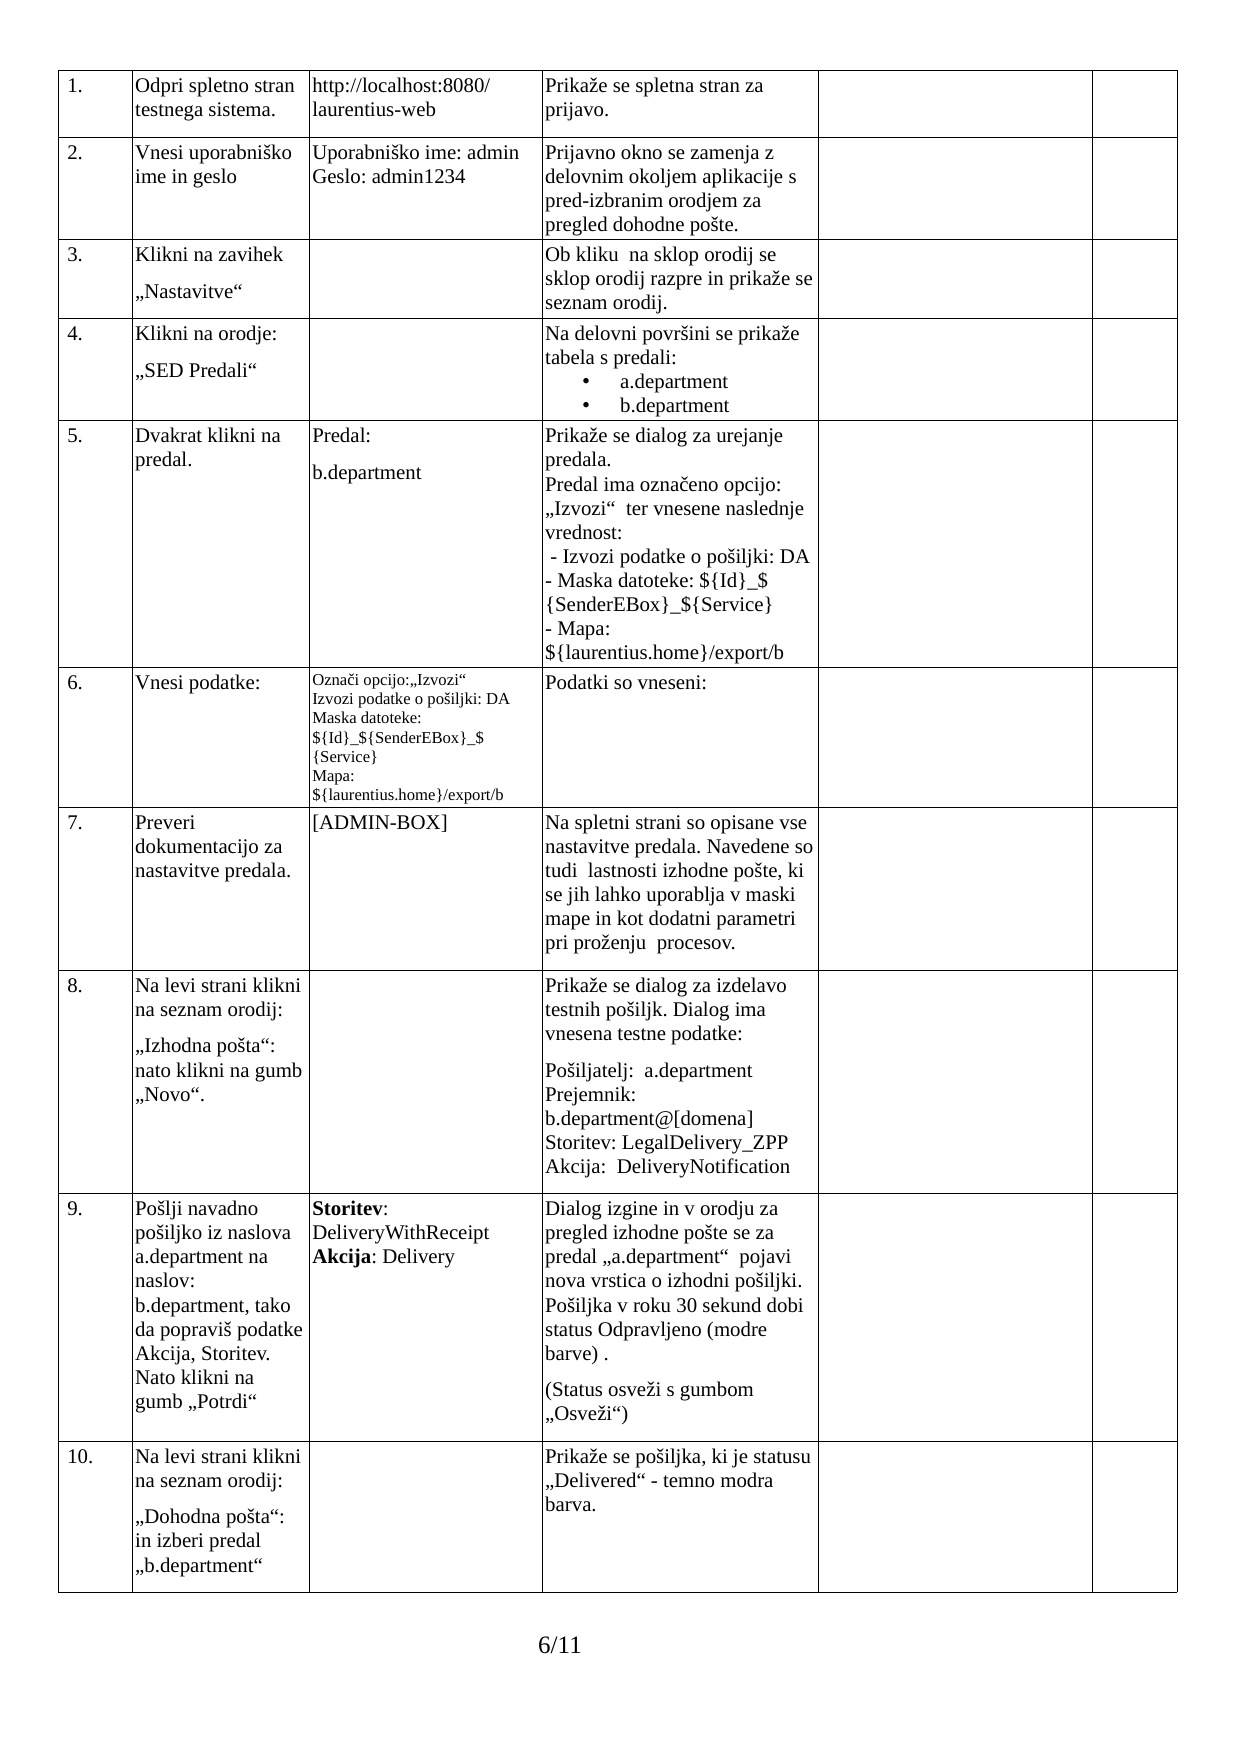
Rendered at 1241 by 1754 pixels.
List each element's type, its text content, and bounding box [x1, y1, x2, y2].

table_cell [819, 808, 1092, 970]
table_cell Označi opcijo:„Izvozi“ Izvozi podatke o pošiljki: DA Maska datoteke: ${Id}_${SenderEBox}_${Service} Mapa: ${laurentius.home}/export/b [310, 668, 542, 807]
table_cell Preveri dokumentacijo za nastavitve predala. [133, 808, 309, 970]
table_cell [819, 138, 1092, 239]
table_cell [819, 1442, 1092, 1592]
table_cell [59, 319, 132, 420]
table_cell [819, 1194, 1092, 1441]
table_cell [59, 1442, 132, 1592]
table_cell Uporabniško ime: admin Geslo: admin1234 [310, 138, 542, 239]
table_cell Pošlji navadno pošiljko iz naslova a.department na naslov: b.department, tako da popraviš podatke Akcija, Storitev. Nato klikni na gumb „Potrdi“ [133, 1194, 309, 1441]
table_cell [1093, 421, 1177, 667]
table_cell Dvakrat klikni na predal. [133, 421, 309, 667]
table_cell Predal: b.department [310, 421, 542, 667]
table_cell Prijavno okno se zamenja z delovnim okoljem aplikacije s pred-izbranim orodjem za pregled dohodne pošte. [543, 138, 818, 239]
table_cell Vnesi uporabniško ime in geslo [133, 138, 309, 239]
table_cell Prikaže se dialog za urejanje predala. Predal ima označeno opcijo: „Izvozi“ ter vnesene naslednje vrednost: - Izvozi podatke o pošiljki: DA - Maska datoteke: ${Id}_${SenderEBox}_${Service} - Mapa: ${laurentius.home}/export/b [543, 421, 818, 667]
table_cell [1093, 138, 1177, 239]
table_cell [310, 971, 542, 1193]
table_cell Prikaže se dialog za izdelavo testnih pošiljk. Dialog ima vnesena testne podatke: Pošiljatelj: a.department Prejemnik: b.department@[domena] Storitev: LegalDelivery_ZPP Akcija: DeliveryNotification [543, 971, 818, 1193]
table_cell Na levi strani klikni na seznam orodij: „Dohodna pošta“: in izberi predal „b.department“ [133, 1442, 309, 1592]
table_cell Na delovni površini se prikaže tabela s predali: a.department b.department [543, 319, 818, 420]
table_cell [59, 808, 132, 970]
table_cell [310, 240, 542, 318]
table_cell Klikni na orodje: „SED Predali“ [133, 319, 309, 420]
table_cell [59, 71, 132, 137]
table_cell [819, 971, 1092, 1193]
table_cell [1093, 808, 1177, 970]
table_cell Prikaže se spletna stran za prijavo. [543, 71, 818, 137]
table_cell Odpri spletno stran testnega sistema. [133, 71, 309, 137]
table_cell Prikaže se pošiljka, ki je statusu „Delivered“ - temno modra barva. [543, 1442, 818, 1592]
table_cell [819, 668, 1092, 807]
table_cell [59, 138, 132, 239]
table_cell Ob kliku na sklop orodij se sklop orodij razpre in prikaže se seznam orodij. [543, 240, 818, 318]
table_cell [ADMIN-BOX] [310, 808, 542, 970]
table_cell Storitev: DeliveryWithReceipt Akcija: Delivery [310, 1194, 542, 1441]
table_cell [819, 421, 1092, 667]
table_cell [819, 319, 1092, 420]
table_cell Na spletni strani so opisane vse nastavitve predala. Navedene so tudi lastnosti izhodne pošte, ki se jih lahko uporablja v maski mape in kot dodatni parametri pri proženju procesov. [543, 808, 818, 970]
table_cell [1093, 971, 1177, 1193]
table_cell [1093, 668, 1177, 807]
table_cell Na levi strani klikni na seznam orodij: „Izhodna pošta“: nato klikni na gumb „Novo“. [133, 971, 309, 1193]
table_cell [59, 421, 132, 667]
table_cell [1093, 240, 1177, 318]
table_cell [1093, 1194, 1177, 1441]
table_cell [1093, 319, 1177, 420]
table_cell [819, 240, 1092, 318]
table_cell [310, 1442, 542, 1592]
table_cell Klikni na zavihek „Nastavitve“ [133, 240, 309, 318]
table_cell [819, 71, 1092, 137]
table_cell [59, 971, 132, 1193]
table_cell Dialog izgine in v orodju za pregled izhodne pošte se za predal „a.department“ pojavi nova vrstica o izhodni pošiljki. Pošiljka v roku 30 sekund dobi status Odpravljeno (modre barve) . (Status osveži s gumbom „Osveži“) [543, 1194, 818, 1441]
table_cell [59, 1194, 132, 1441]
table_cell [1093, 71, 1177, 137]
table_cell Vnesi podatke: [133, 668, 309, 807]
table_cell [59, 668, 132, 807]
table_cell http://localhost:8080/laurentius-web [310, 71, 542, 137]
table_cell Podatki so vneseni: [543, 668, 818, 807]
table_cell [1093, 1442, 1177, 1592]
table_cell [310, 319, 542, 420]
table_cell [59, 240, 132, 318]
